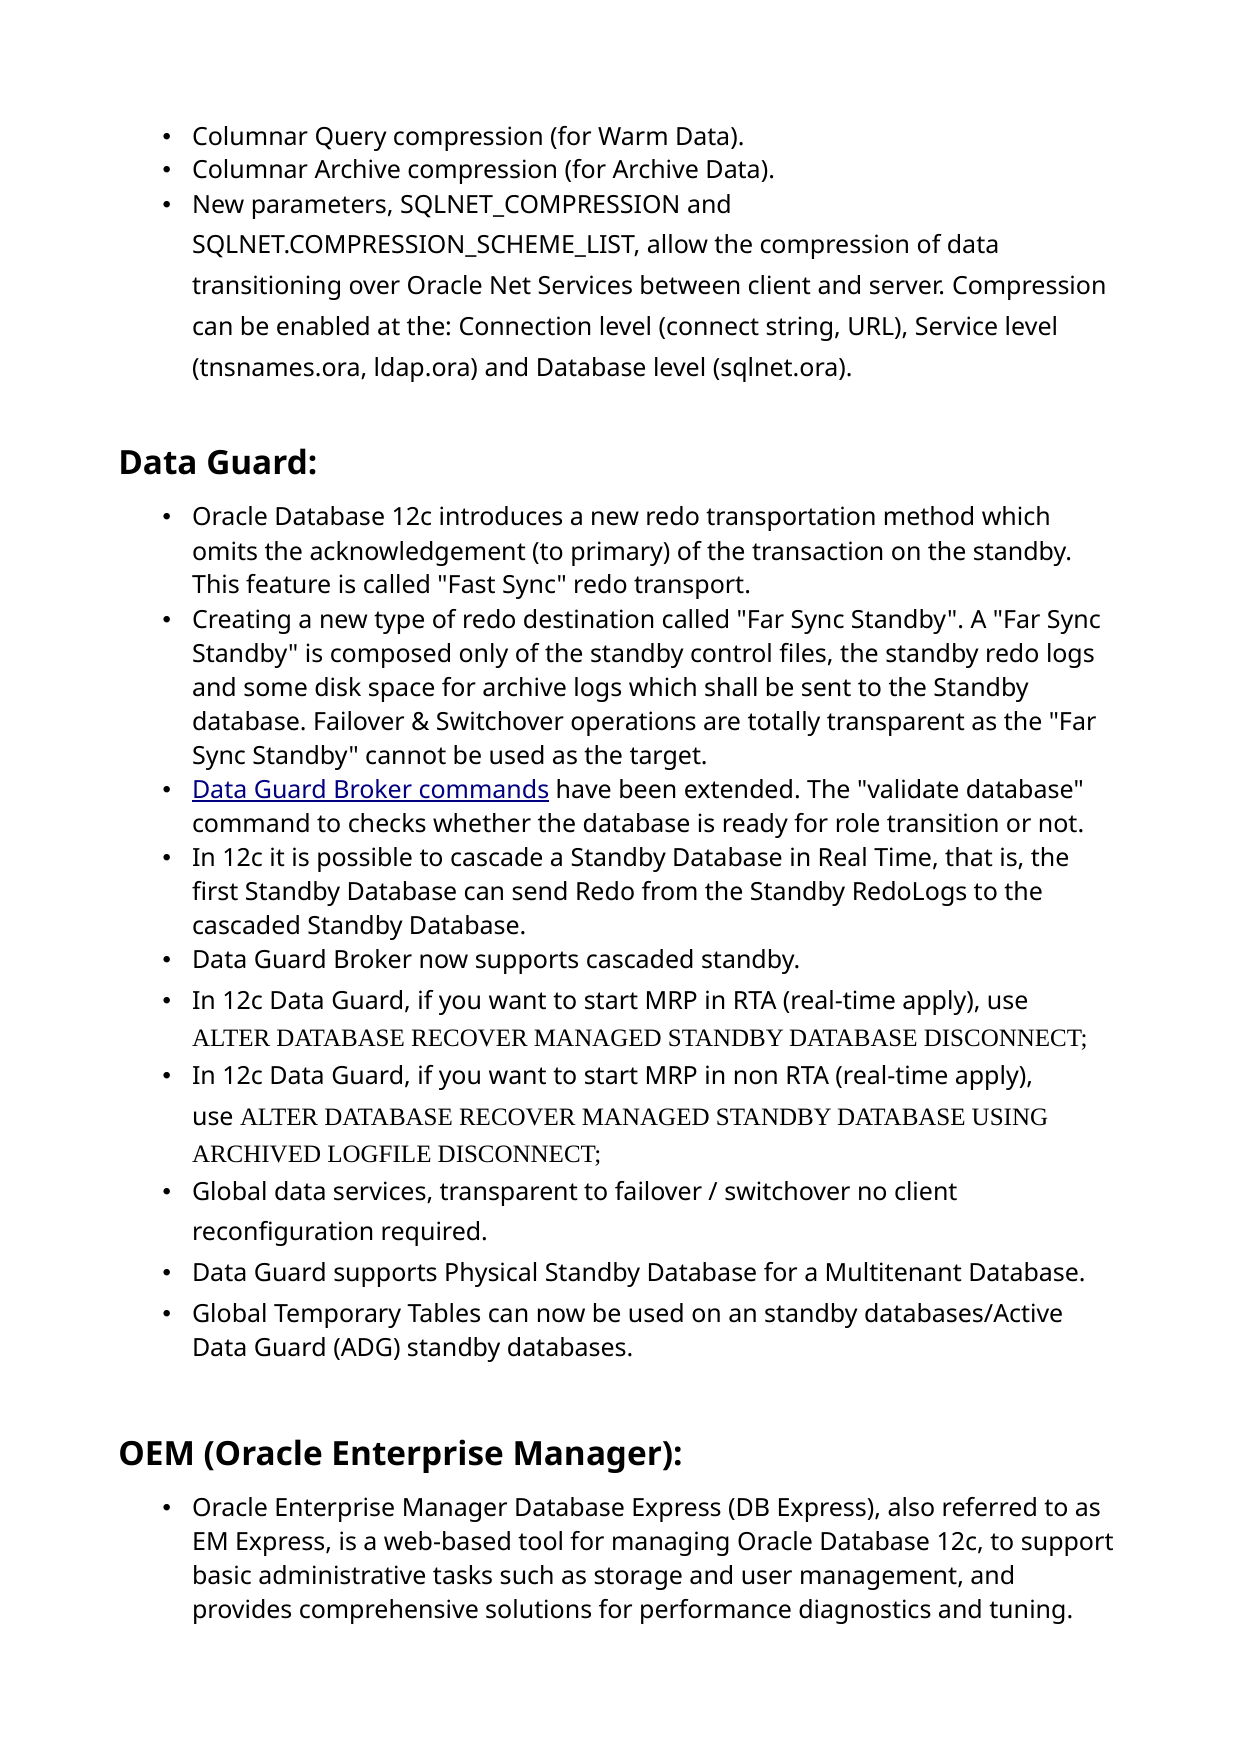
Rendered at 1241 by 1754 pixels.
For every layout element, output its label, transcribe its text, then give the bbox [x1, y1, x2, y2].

list Oracle Enterprise Manager Database Express (DB Express), also referred to as EM Express, is a web-based tool for managing Oracle Database 12c, to support basic administrative tasks such as storage and user management, and provides comprehensive solutions for performance diagnostics and tuning. [162, 1489, 1122, 1626]
list Global data services, transparent to failover / switchover no client reconfiguration required. [162, 1173, 1122, 1248]
text OEM (Oracle Enterprise Manager): [118, 1378, 1122, 1475]
list In 12c Data Guard, if you want to start MRP in RTA (real-time apply), use [162, 983, 1122, 1017]
list New parameters, SQLNET_COMPRESSION and SQLNET.COMPRESSION_SCHEME_LIST, allow the compression of data transitioning over Oracle Net Services between client and server. Compression can be enabled at the: Connection level (connect string, URL), Service level (tnsnames.ora, ldap.ora) and Database level (sqlnet.ora). [162, 186, 1122, 384]
text Data Guard: [118, 405, 1122, 484]
list In 12c Data Guard, if you want to start MRP in non RTA (real-time apply), use ALTER DATABASE RECOVER MANAGED STANDBY DATABASE USING ARCHIVED LOGFILE DISCONNECT; [162, 1058, 1122, 1167]
list Global Temporary Tables can now be used on an standby databases/Active Data Guard (ADG) standby databases. [162, 1296, 1122, 1364]
list Columnar Archive compression (for Archive Data). [162, 152, 1122, 186]
list Columnar Query compression (for Warm Data). [162, 118, 1122, 152]
list Data Guard Broker commands have been extended. The "validate database" command to checks whether the database is ready for role transition or not. [162, 772, 1122, 840]
list Data Guard supports Physical Standby Database for a Multitenant Database. [162, 1255, 1122, 1289]
list Oracle Database 12c introduces a new redo transportation method which omits the acknowledgement (to primary) of the transaction on the standby. This feature is called "Fast Sync" redo transport. [162, 499, 1122, 601]
list Creating a new type of redo destination called "Far Sync Standby". A "Far Sync Standby" is composed only of the standby control files, the standby redo logs and some disk space for archive logs which shall be sent to the Standby database. Failover & Switchover operations are totally transparent as the "Far Sync Standby" cannot be used as the target. [162, 601, 1122, 772]
list Data Guard Broker now supports cascaded standby. [162, 942, 1122, 976]
list In 12c it is possible to cascade a Standby Database in Real Time, that is, the first Standby Database can send Redo from the Standby RedoLogs to the cascaded Standby Database. [162, 840, 1122, 942]
list ALTER DATABASE RECOVER MANAGED STANDBY DATABASE DISCONNECT; [162, 1023, 1122, 1052]
